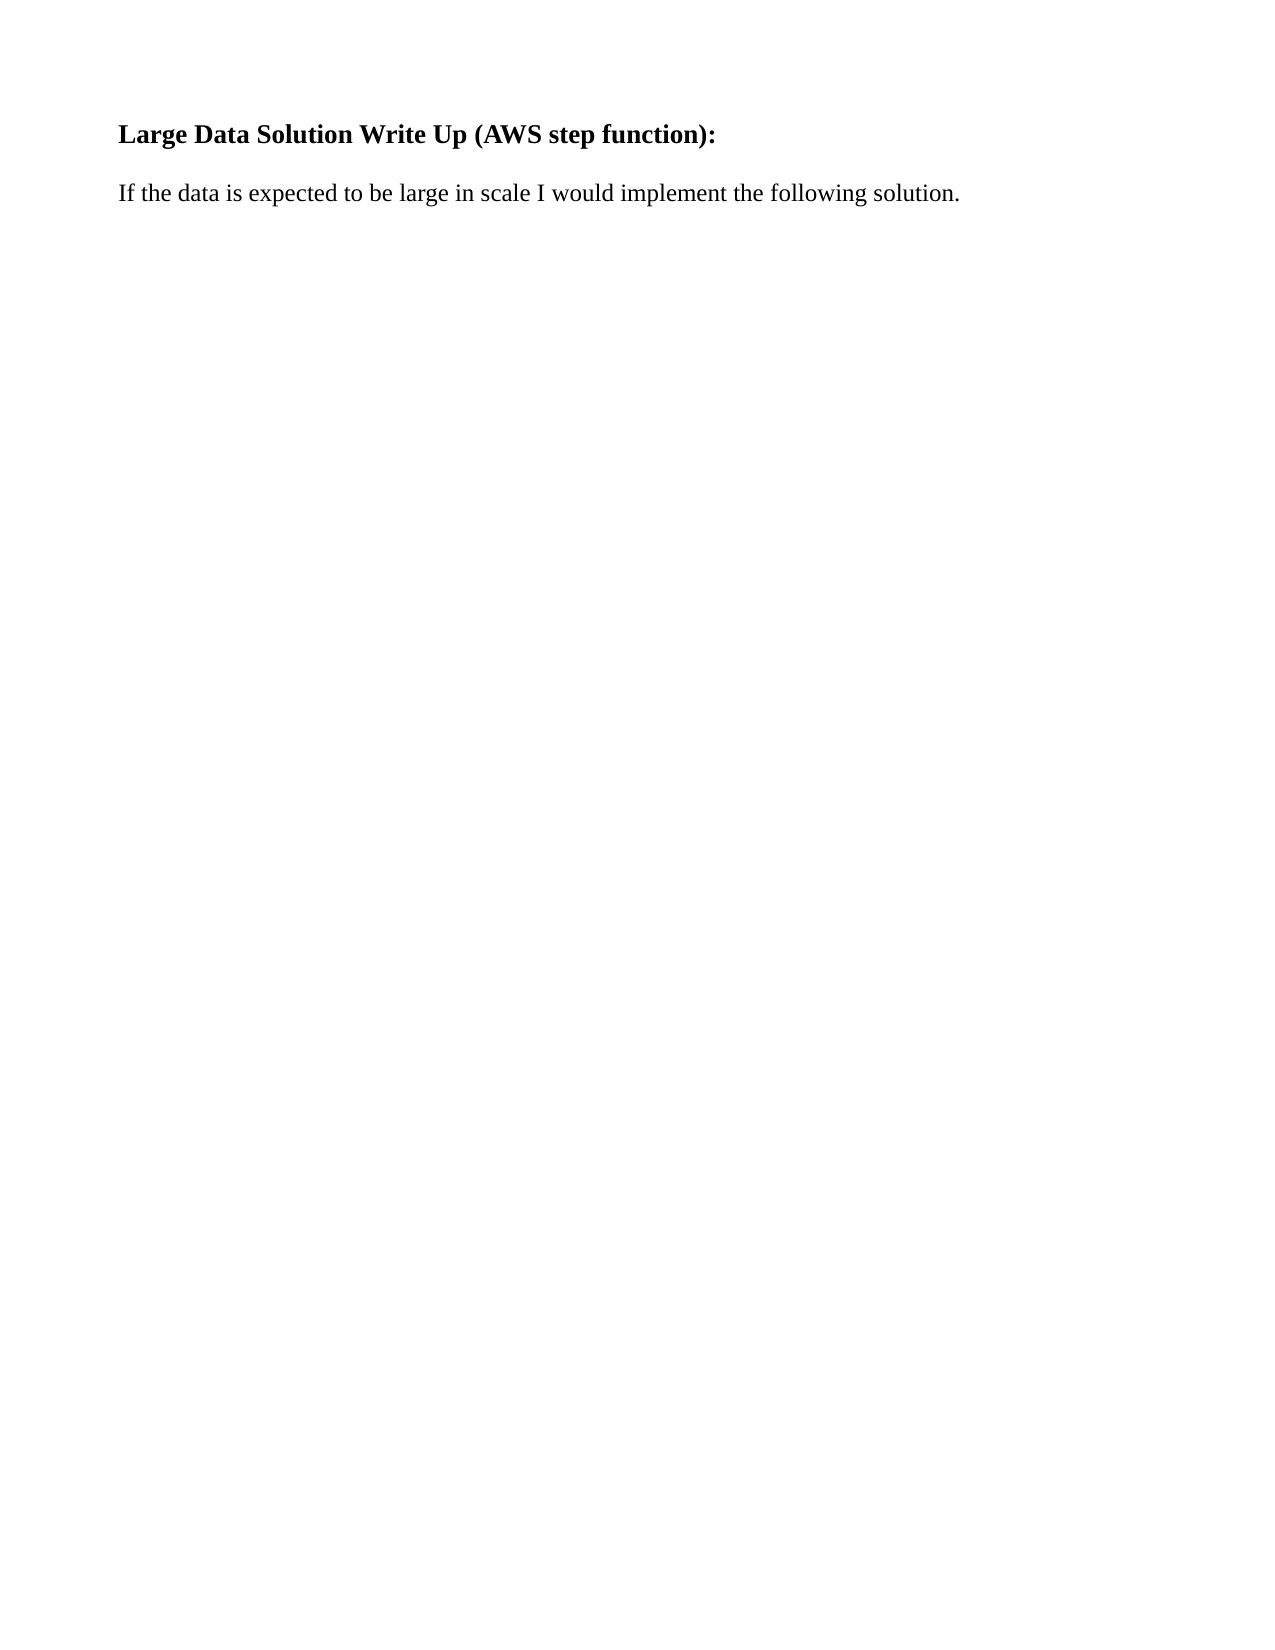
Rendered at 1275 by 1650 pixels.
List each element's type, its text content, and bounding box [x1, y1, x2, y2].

text Large Data Solution Write Up (AWS step function): [118, 118, 1157, 149]
text If the data is expected to be large in scale I would implement the following solution. [118, 178, 1157, 207]
